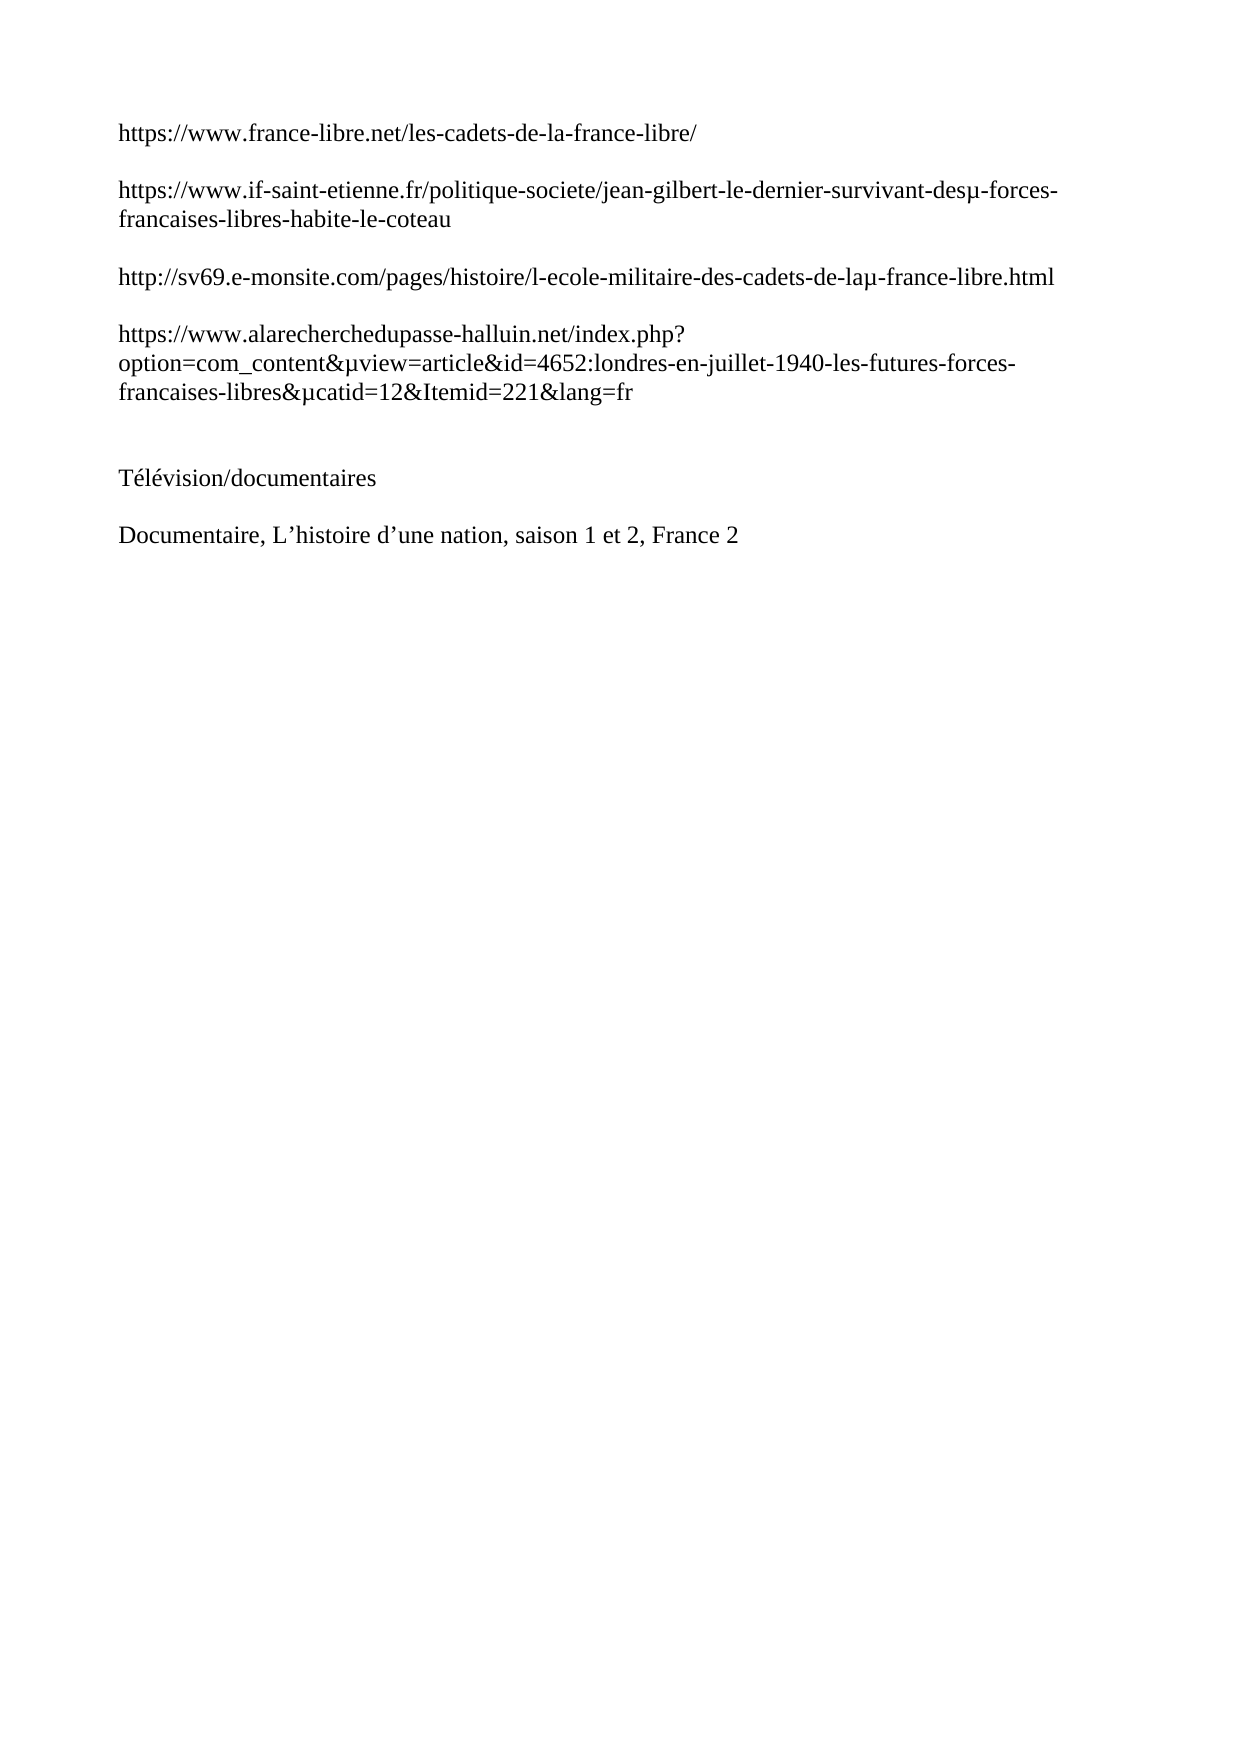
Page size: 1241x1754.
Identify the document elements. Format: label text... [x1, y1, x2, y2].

text http://sv69.e-monsite.com/pages/histoire/l-ecole-militaire-des-cadets-de-laµ-france-libre.html [118, 262, 1122, 291]
text Télévision/documentaires [118, 463, 1122, 492]
text https://www.if-saint-etienne.fr/politique-societe/jean-gilbert-le-dernier-survivant-desµ-forces-francaises-libres-habite-le-coteau [118, 176, 1122, 233]
text Documentaire, L’histoire d’une nation, saison 1 et 2, France 2 [118, 521, 1122, 549]
text https://www.france-libre.net/les-cadets-de-la-france-libre/ [118, 118, 1122, 147]
text https://www.alarecherchedupasse-halluin.net/index.php?option=com_content&µview=article&id=4652:londres-en-juillet-1940-les-futures-forces-francaises-libres&µcatid=12&Itemid=221&lang=fr [118, 319, 1122, 406]
